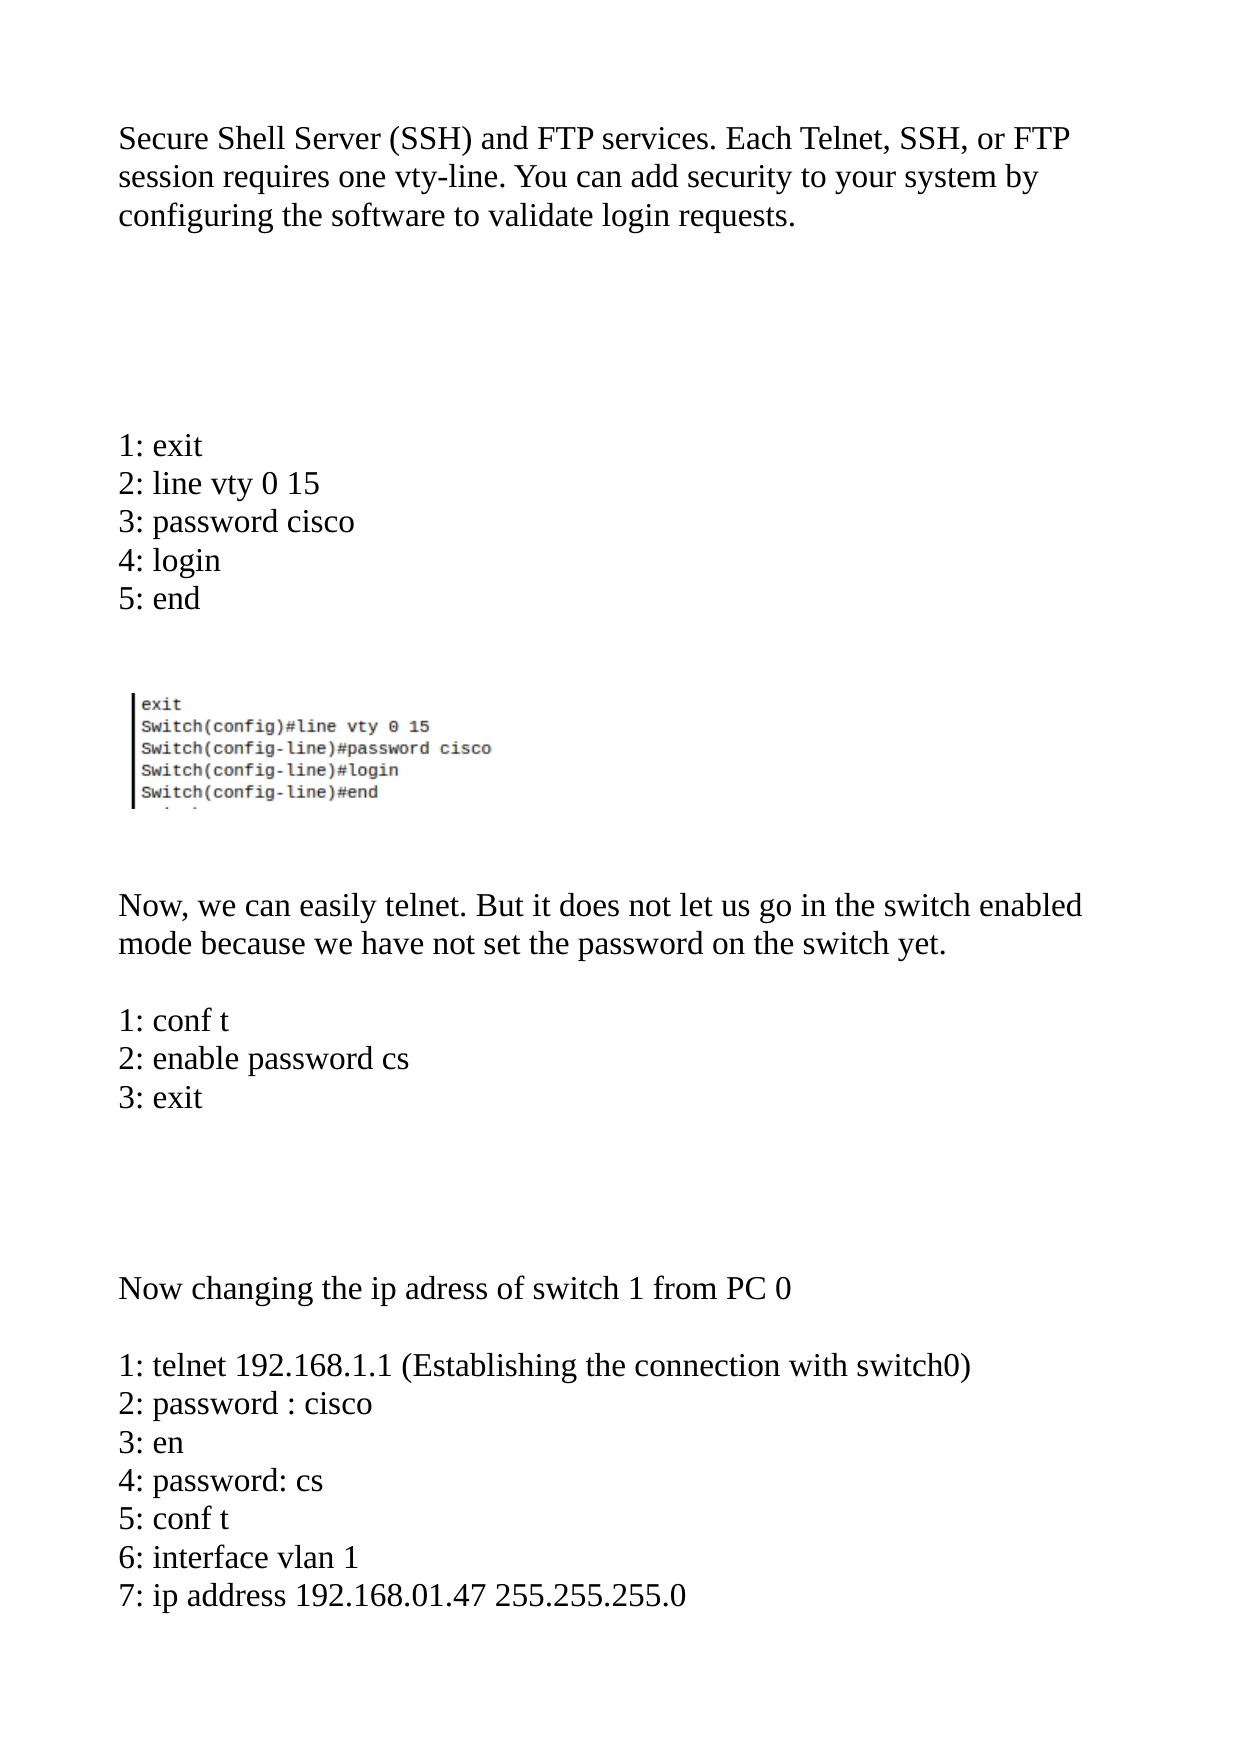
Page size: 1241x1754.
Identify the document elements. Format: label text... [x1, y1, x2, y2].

picture [118, 693, 1123, 809]
text 4: password: cs [118, 1460, 1122, 1499]
text 4: login [118, 540, 1122, 578]
text 2: password : cisco [118, 1384, 1122, 1422]
text 2: line vty 0 15 [118, 463, 1122, 501]
text 5: conf t [118, 1499, 1122, 1537]
text 6: interface vlan 1 [118, 1537, 1122, 1575]
text 7: ip address 192.168.01.47 255.255.255.0 [118, 1575, 1122, 1614]
text 1: telnet 192.168.1.1 (Establishing the connection with switch0) [118, 1345, 1122, 1384]
text 3: password cisco [118, 501, 1122, 540]
text 3: en [118, 1422, 1122, 1460]
text 2: enable password cs [118, 1039, 1122, 1077]
text 1: conf t [118, 1000, 1122, 1039]
text Now, we can easily telnet. But it does not let us go in the switch enabled mode because we have not set the password on the switch yet. [118, 885, 1122, 962]
text Secure Shell Server (SSH) and FTP services. Each Telnet, SSH, or FTP session requires one vty-line. You can add security to your system by configuring the software to validate login requests. [118, 118, 1122, 233]
text Now changing the ip adress of switch 1 from PC 0 [118, 1269, 1122, 1307]
text 1: exit [118, 425, 1122, 463]
text 3: exit [118, 1077, 1122, 1115]
text 5: end [118, 578, 1122, 616]
